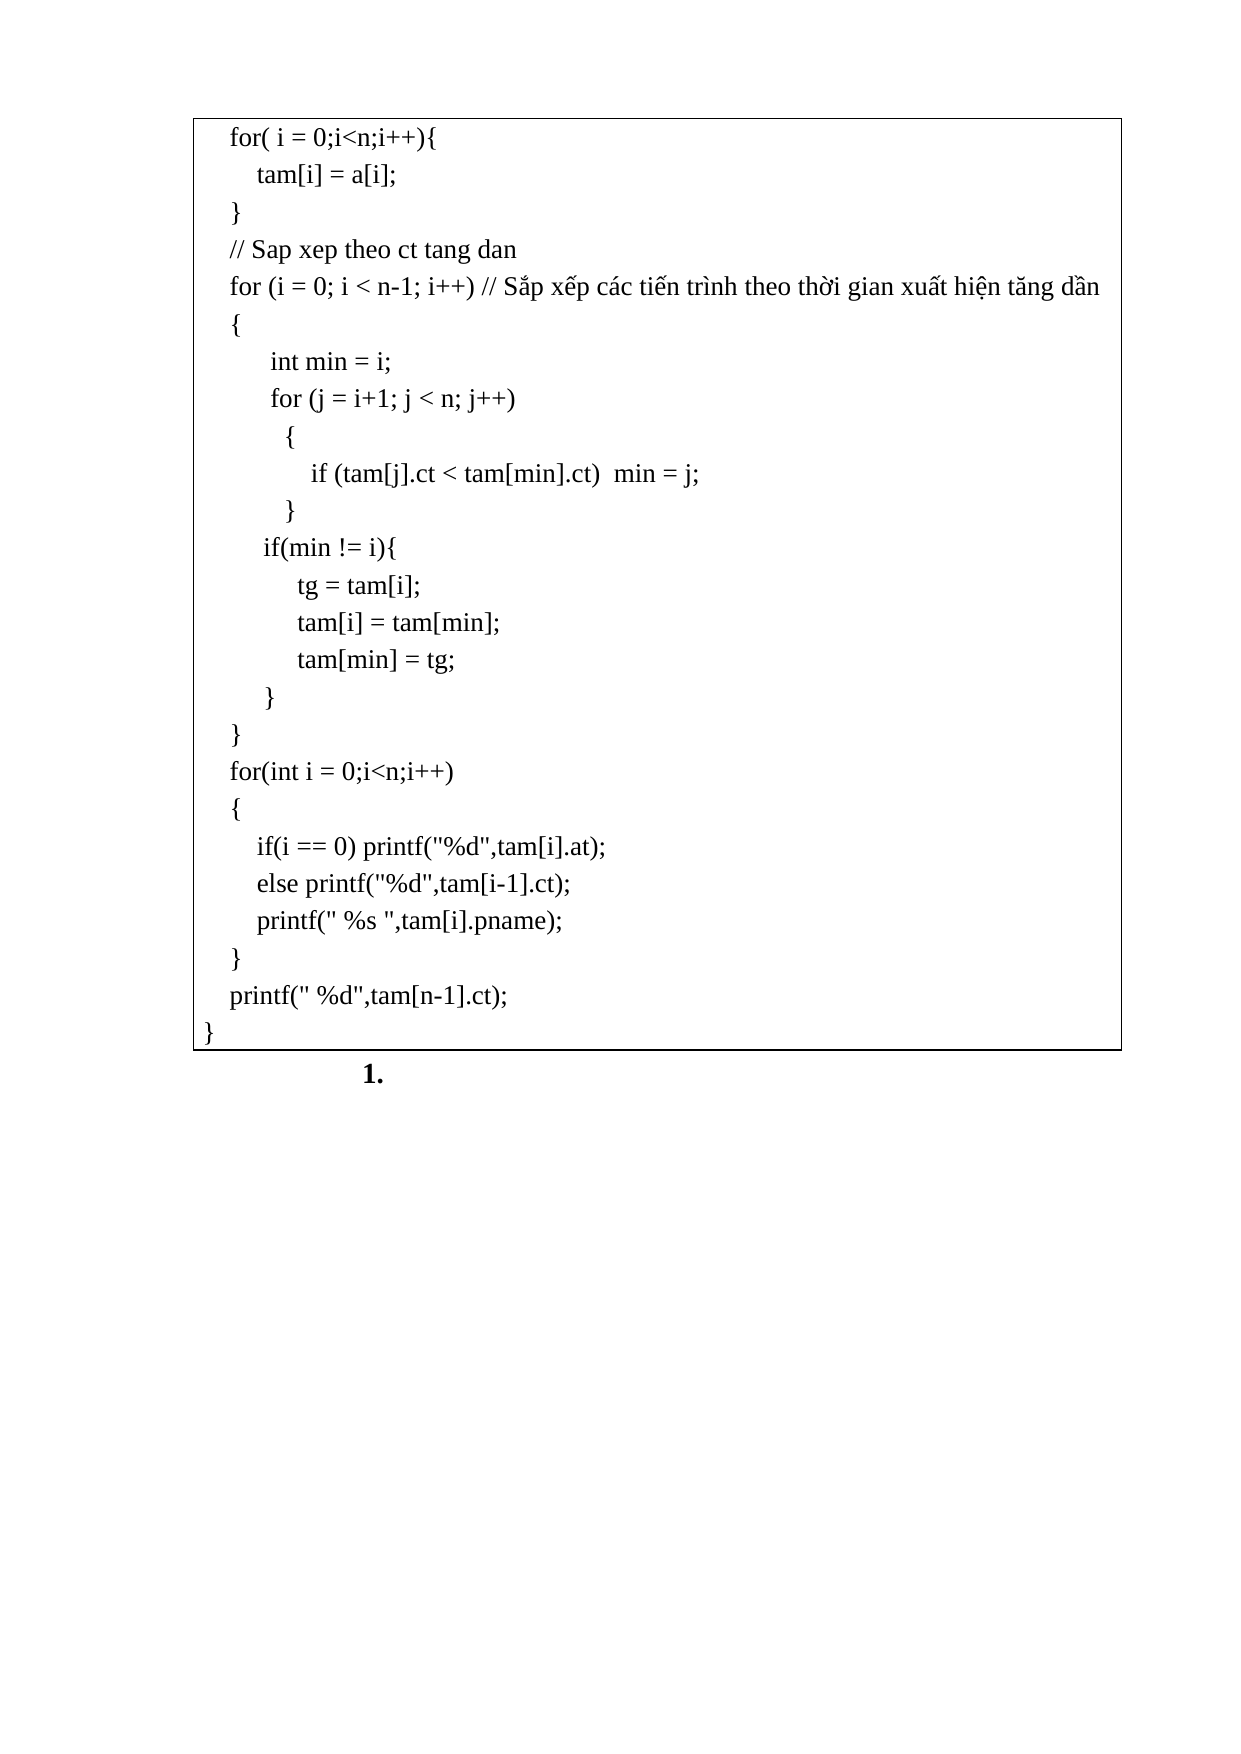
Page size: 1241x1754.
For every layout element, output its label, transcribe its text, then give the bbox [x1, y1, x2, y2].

text for (j = i+1; j < n; j++) [194, 379, 1121, 413]
text { [194, 416, 1121, 451]
text if(min != i){ [194, 528, 1121, 563]
text for(int i = 0;i<n;i++) [194, 752, 1121, 786]
text } [194, 1013, 1121, 1049]
text } [194, 715, 1121, 749]
text { [194, 789, 1121, 824]
text } [194, 193, 1121, 227]
text for( i = 0;i<n;i++){ [194, 119, 1121, 152]
text { [194, 304, 1121, 339]
text } [194, 938, 1121, 973]
text if (tam[j].ct < tam[min].ct) min = j; [194, 454, 1121, 488]
text } [194, 491, 1121, 525]
text tam[i] = tam[min]; [194, 603, 1121, 637]
text else printf("%d",tam[i-1].ct); [194, 864, 1121, 898]
text printf(" %d",tam[n-1].ct); [194, 976, 1121, 1010]
text int min = i; [194, 342, 1121, 376]
text tg = tam[i]; [194, 566, 1121, 600]
text // Sap xep theo ct tang dan [194, 230, 1121, 264]
text tam[min] = tg; [194, 640, 1121, 674]
text printf(" %s ",tam[i].pname); [194, 901, 1121, 936]
text if(i == 0) printf("%d",tam[i].at); [194, 827, 1121, 861]
text for (i = 0; i < n-1; i++) // Sắp xếp các tiến trình theo thời gian xuất hiện tăng dần [194, 267, 1121, 302]
text tam[i] = a[i]; [194, 155, 1121, 190]
text } [194, 677, 1121, 712]
